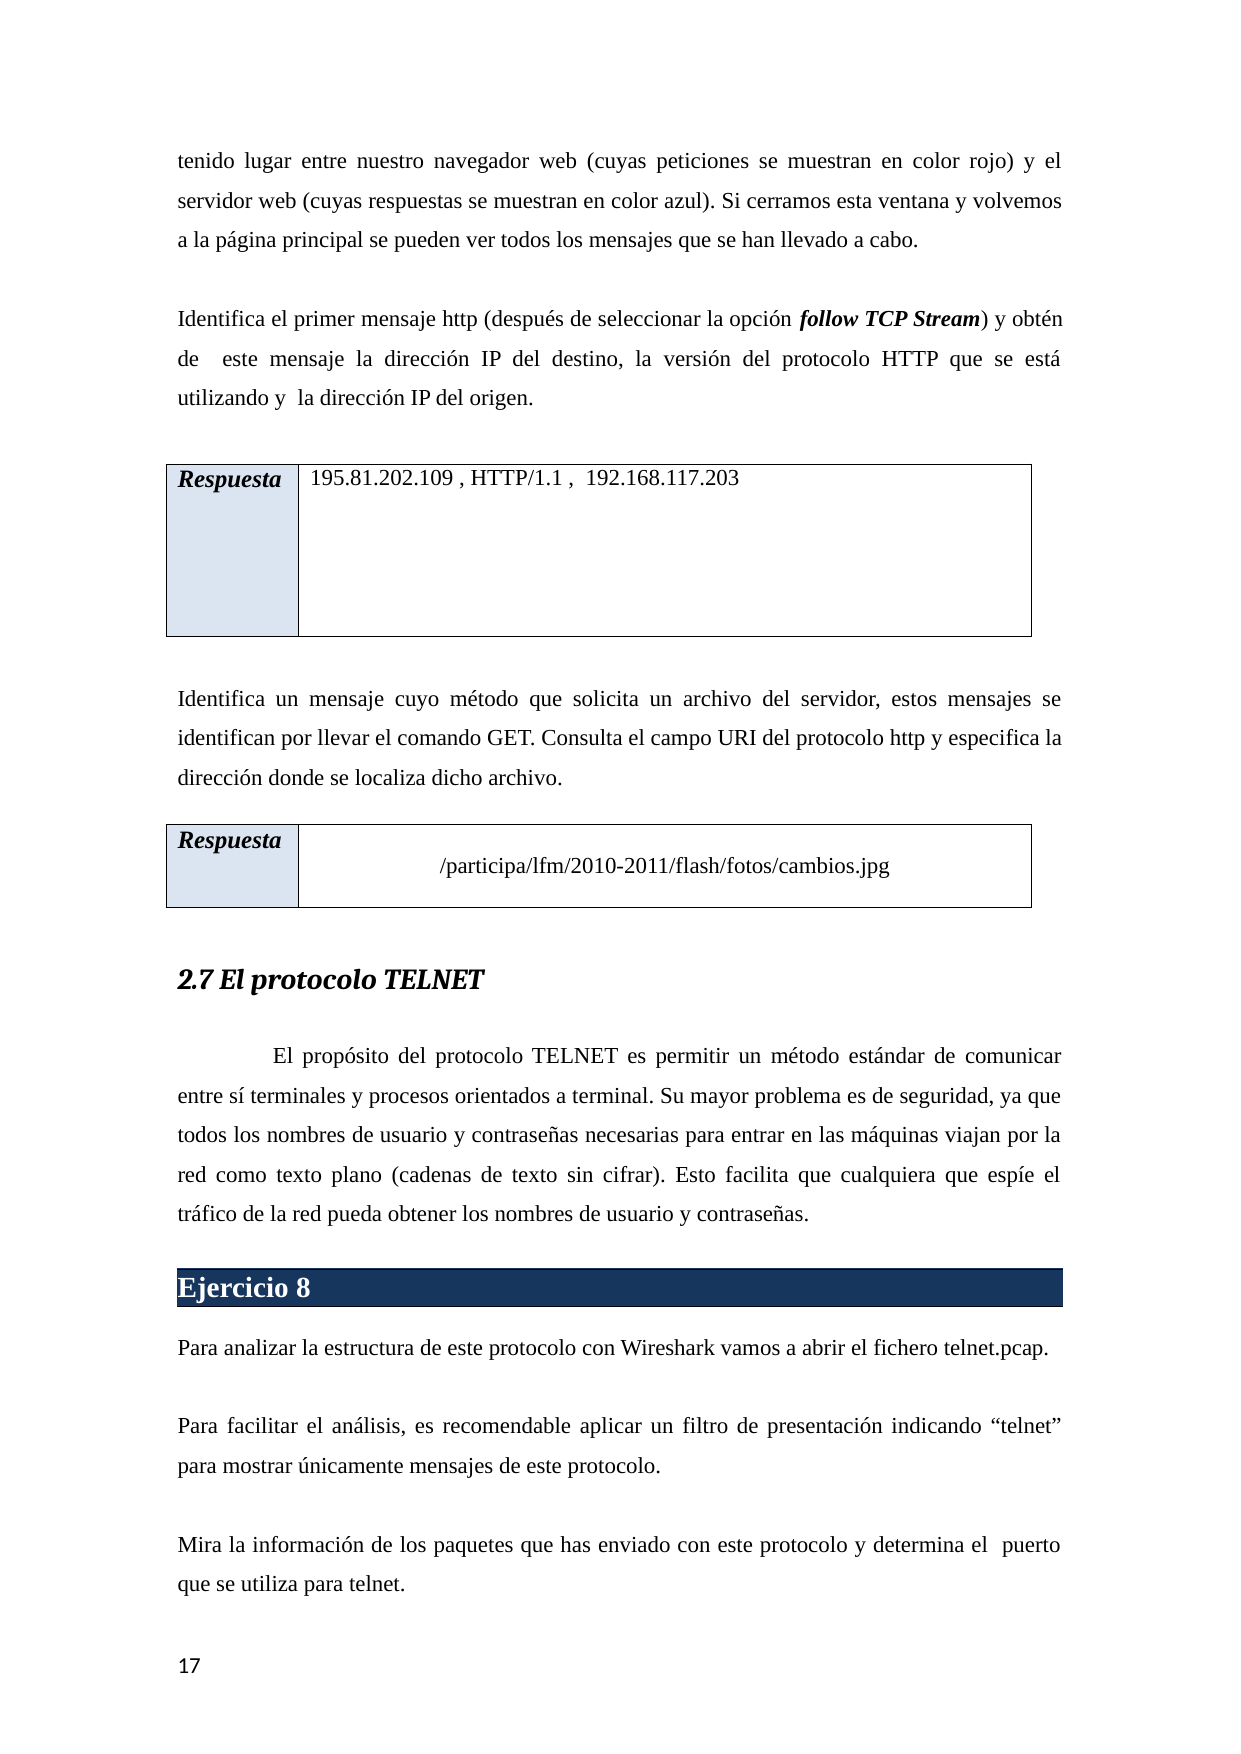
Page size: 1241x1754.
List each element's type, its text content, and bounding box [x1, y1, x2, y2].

text Para analizar la estructura de este protocolo con Wireshark vamos a abrir el fichero telnet.pcap. [177, 1333, 1063, 1360]
table_header /participa/lfm/2010-2011/flash/fotos/cambios.jpg [299, 825, 1031, 907]
table_header Respuesta [167, 825, 298, 907]
table_header 195.81.202.109 , HTTP/1.1 , 192.168.117.203 [299, 465, 1031, 636]
text Identifica un mensaje cuyo método que solicita un archivo del servidor, estos mensajes se identifican por llevar el comando GET. Consulta el campo URI del protocolo http y especifica la dirección donde se localiza dicho archivo. [177, 685, 1063, 790]
text Mira la información de los paquetes que has enviado con este protocolo y determina el puerto que se utiliza para telnet. [177, 1531, 1063, 1597]
text El propósito del protocolo TELNET es permitir un método estándar de comunicar entre sí terminales y procesos orientados a terminal. Su mayor problema es de seguridad, ya que todos los nombres de usuario y contraseñas necesarias para entrar en las máquinas viajan por la red como texto plano (cadenas de texto sin cifrar). Esto facilita que cualquiera que espíe el tráfico de la red pueda obtener los nombres de usuario y contraseñas. [177, 1042, 1063, 1227]
text Ejercicio 8 [177, 1270, 1063, 1306]
table_header Respuesta [167, 465, 298, 636]
text Identifica el primer mensaje http (después de seleccionar la opción follow TCP Stream) y obtén de este mensaje la dirección IP del destino, la versión del protocolo HTTP que se está utilizando y la dirección IP del origen. [177, 306, 1063, 411]
subtitle 2.7 El protocolo TELNET [177, 963, 1063, 997]
text tenido lugar entre nuestro navegador web (cuyas peticiones se muestran en color rojo) y el servidor web (cuyas respuestas se muestran en color azul). Si cerramos esta ventana y volvemos a la página principal se pueden ver todos los mensajes que se han llevado a cabo. [177, 148, 1063, 253]
text Para facilitar el análisis, es recomendable aplicar un filtro de presentación indicando “telnet” para mostrar únicamente mensajes de este protocolo. [177, 1412, 1063, 1478]
